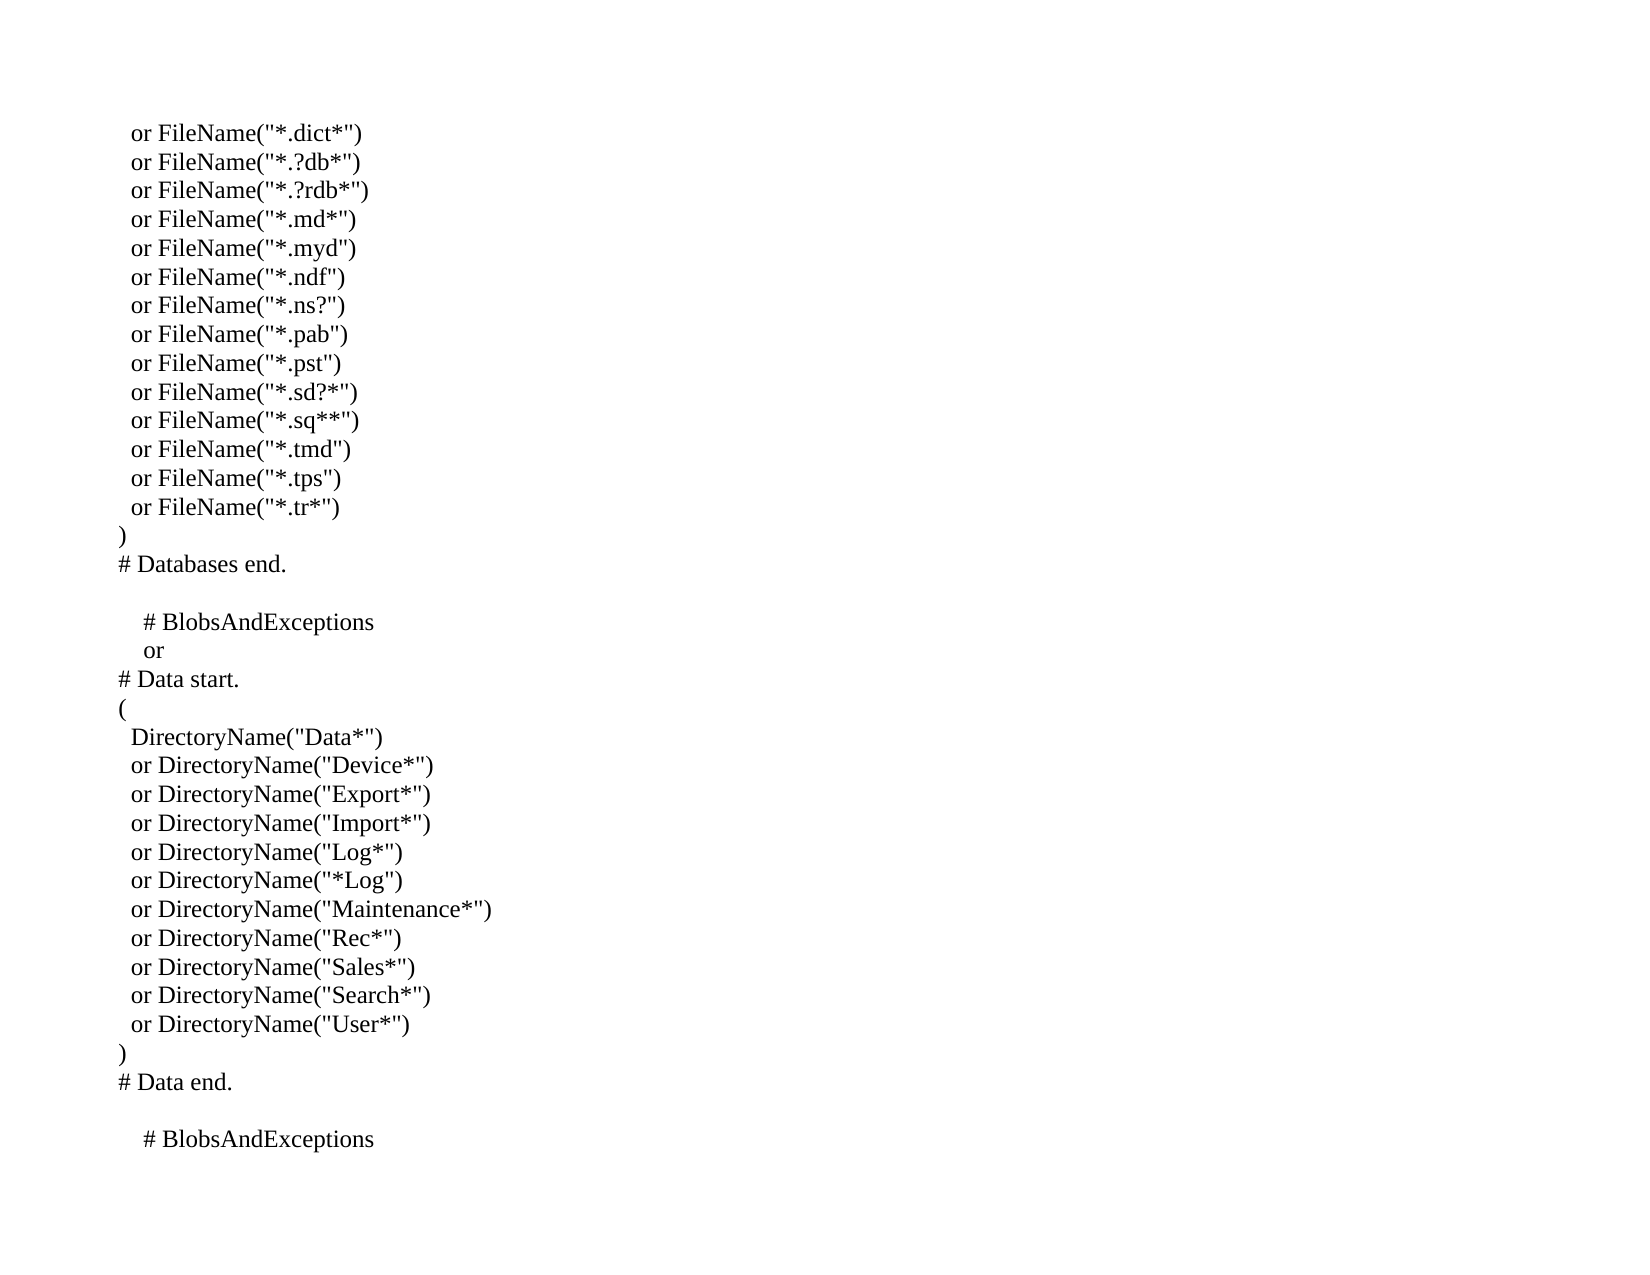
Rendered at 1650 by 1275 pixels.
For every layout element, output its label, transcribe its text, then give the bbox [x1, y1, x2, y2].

text # BlobsAndExceptions [118, 607, 1532, 636]
text or DirectoryName("Device*") [118, 751, 1532, 779]
text # BlobsAndExceptions [118, 1124, 1532, 1153]
text ( [118, 693, 1532, 722]
text or FileName("*.?db*") [118, 147, 1532, 176]
text or FileName("*.ns?") [118, 291, 1532, 319]
text or FileName("*.myd") [118, 233, 1532, 262]
text or FileName("*.tr*") [118, 492, 1532, 521]
text or DirectoryName("Maintenance*") [118, 894, 1532, 923]
text # Databases end. [118, 549, 1532, 578]
text ) [118, 521, 1532, 549]
text or FileName("*.ndf") [118, 262, 1532, 291]
text or DirectoryName("User*") [118, 1009, 1532, 1038]
text or [118, 636, 1532, 664]
text or FileName("*.sq**") [118, 406, 1532, 434]
text or FileName("*.dict*") [118, 118, 1532, 147]
text or FileName("*.md*") [118, 204, 1532, 233]
text # Data start. [118, 664, 1532, 693]
text or FileName("*.?rdb*") [118, 176, 1532, 204]
text # Data end. [118, 1067, 1532, 1096]
text or FileName("*.pst") [118, 348, 1532, 377]
text or FileName("*.tps") [118, 463, 1532, 492]
text or DirectoryName("Import*") [118, 808, 1532, 837]
text or FileName("*.tmd") [118, 434, 1532, 463]
text or FileName("*.pab") [118, 319, 1532, 348]
text ) [118, 1038, 1532, 1067]
text or DirectoryName("*Log") [118, 866, 1532, 894]
text or DirectoryName("Search*") [118, 981, 1532, 1009]
text DirectoryName("Data*") [118, 722, 1532, 751]
text or DirectoryName("Sales*") [118, 952, 1532, 981]
text or DirectoryName("Export*") [118, 779, 1532, 808]
text or FileName("*.sd?*") [118, 377, 1532, 406]
text or DirectoryName("Log*") [118, 837, 1532, 866]
text or DirectoryName("Rec*") [118, 923, 1532, 952]
